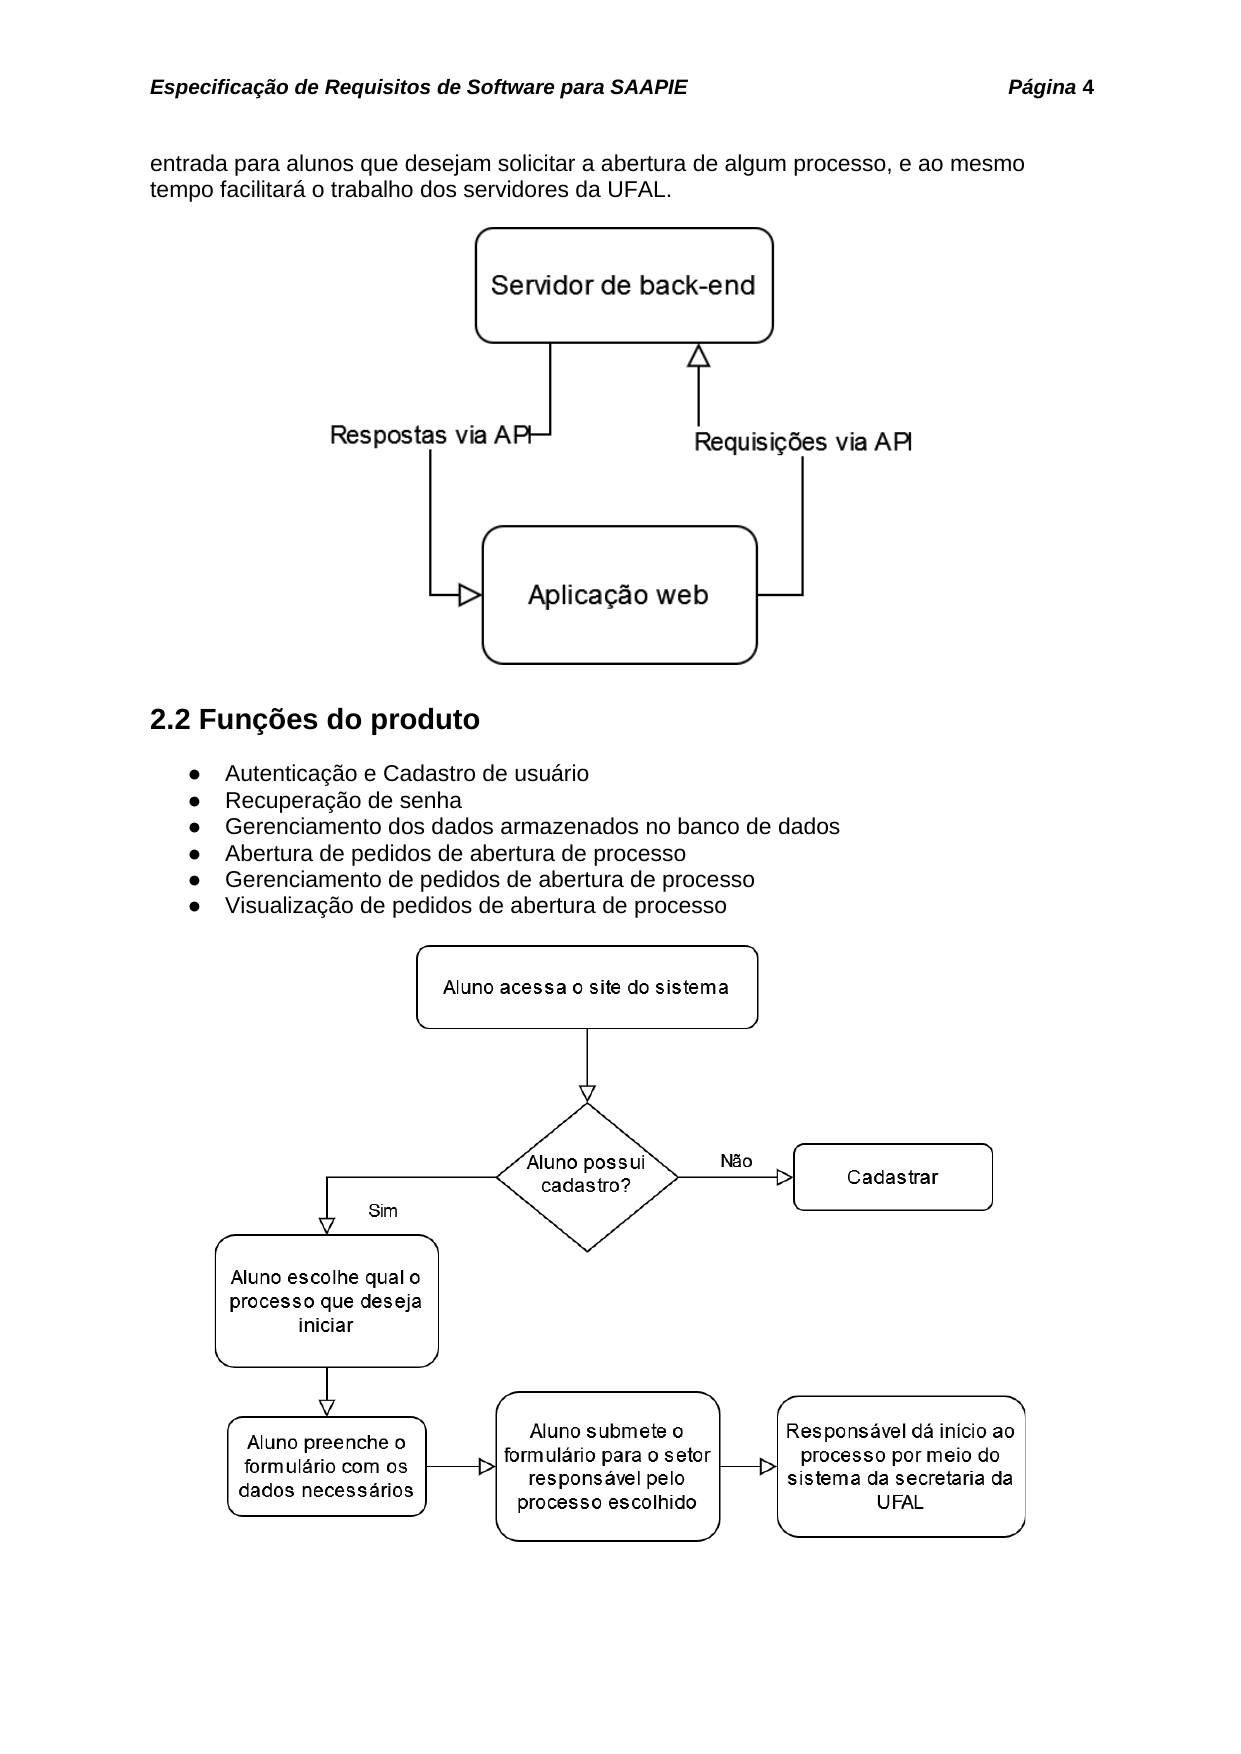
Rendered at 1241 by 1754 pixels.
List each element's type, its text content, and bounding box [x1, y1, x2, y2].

list Gerenciamento de pedidos de abertura de processo [187, 866, 1090, 892]
list Autenticação e Cadastro de usuário [187, 760, 1090, 787]
picture [315, 227, 926, 665]
list Recuperação de senha [187, 787, 1090, 813]
list Abertura de pedidos de abertura de processo [187, 839, 1090, 866]
list Gerenciamento dos dados armazenados no banco de dados [187, 813, 1090, 839]
picture [214, 943, 1026, 1543]
text entrada para alunos que desejam solicitar a abertura de algum processo, e ao mesmo tempo facilitará o trabalho dos servidores da UFAL. [150, 150, 1090, 203]
list Visualização de pedidos de abertura de processo [187, 892, 1090, 918]
subtitle 2.2 Funções do produto [150, 702, 1090, 735]
